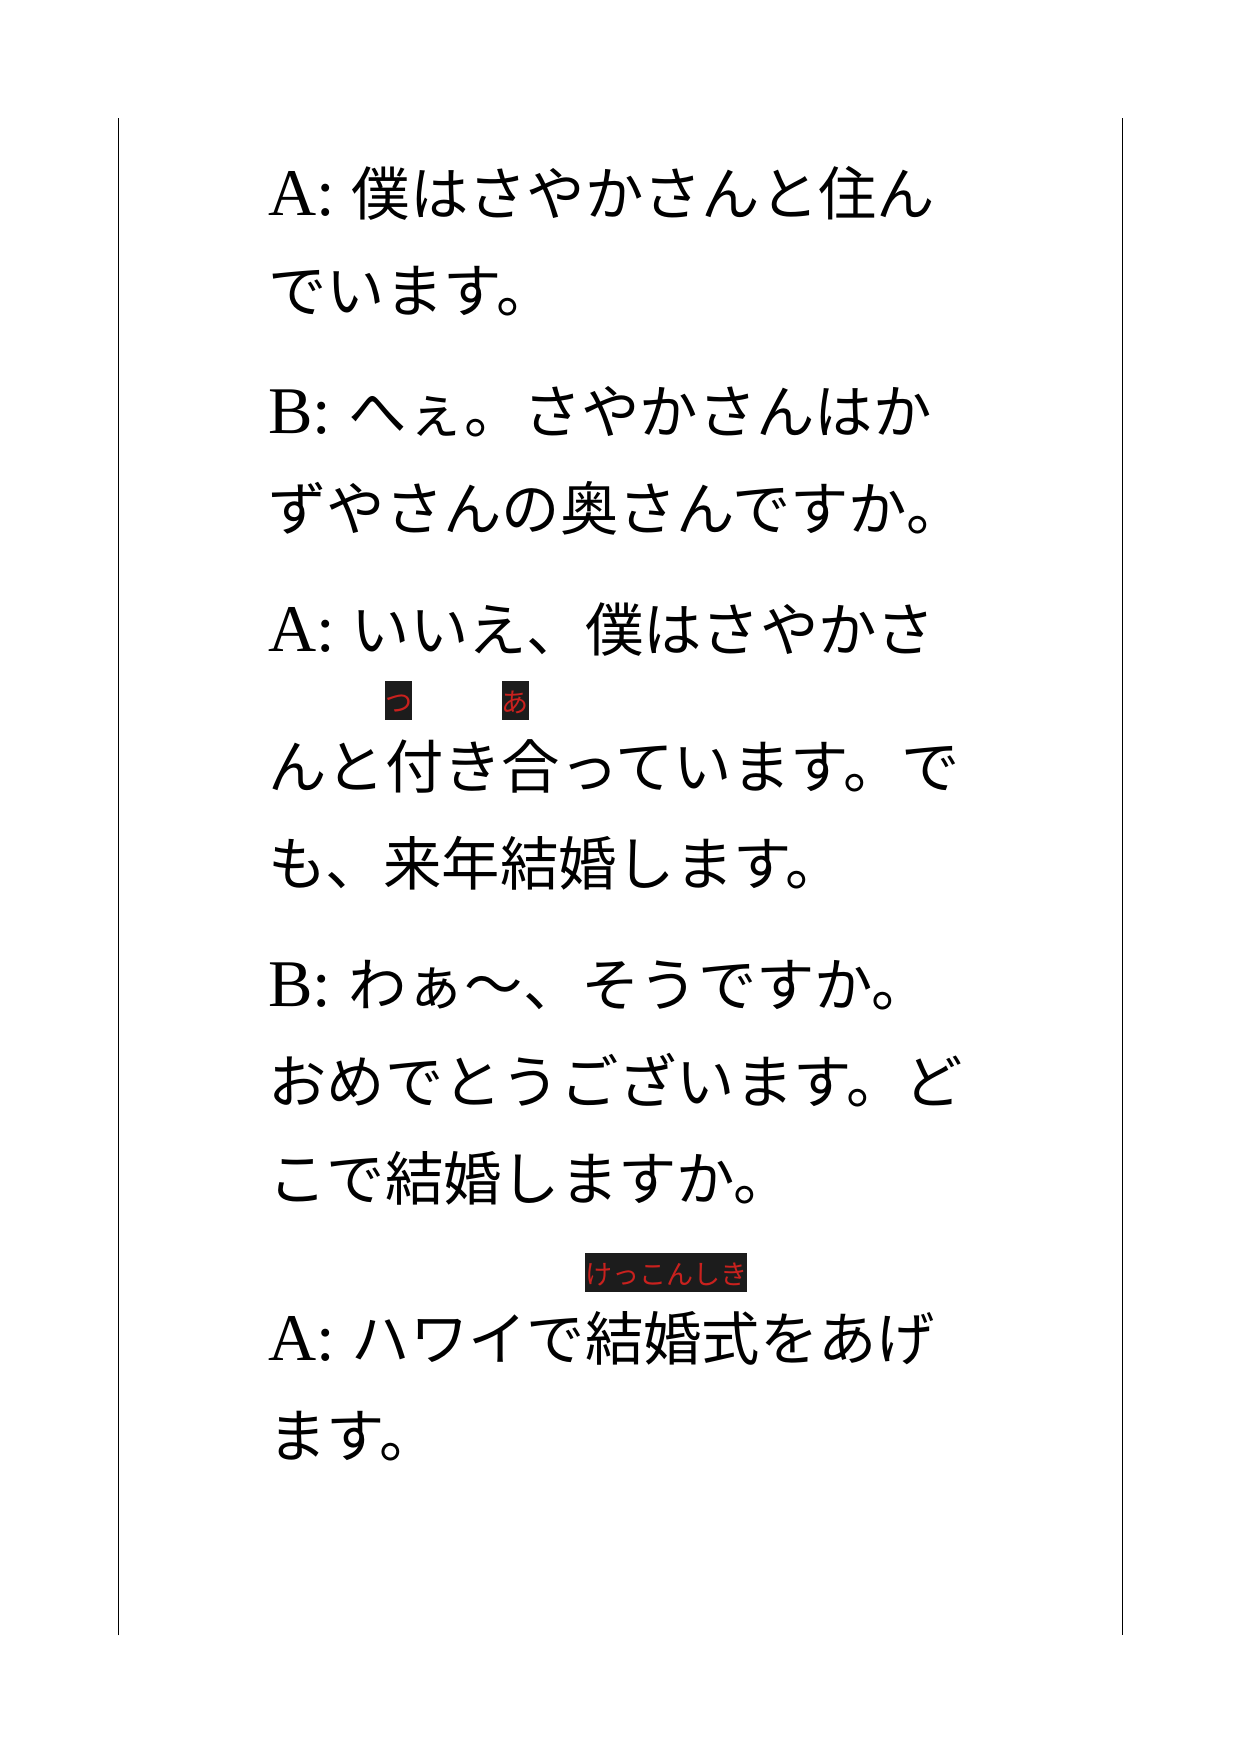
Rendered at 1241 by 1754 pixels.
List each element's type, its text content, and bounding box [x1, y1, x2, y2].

text A: いいえ、僕はさやかさんと付つき合あっています。でも、来年結婚します。 [268, 584, 972, 902]
text B: へぇ。さやかさんはかずやさんの奥さんですか。 [268, 366, 972, 548]
text B: わぁ〜、そうですか。おめでとうございます。どこで結婚しますか。 [268, 938, 972, 1217]
text A: ハワイで結婚式けっこんしきをあげます。 [268, 1253, 972, 1474]
text A: 僕はさやかさんと住んでいます。 [268, 148, 972, 330]
